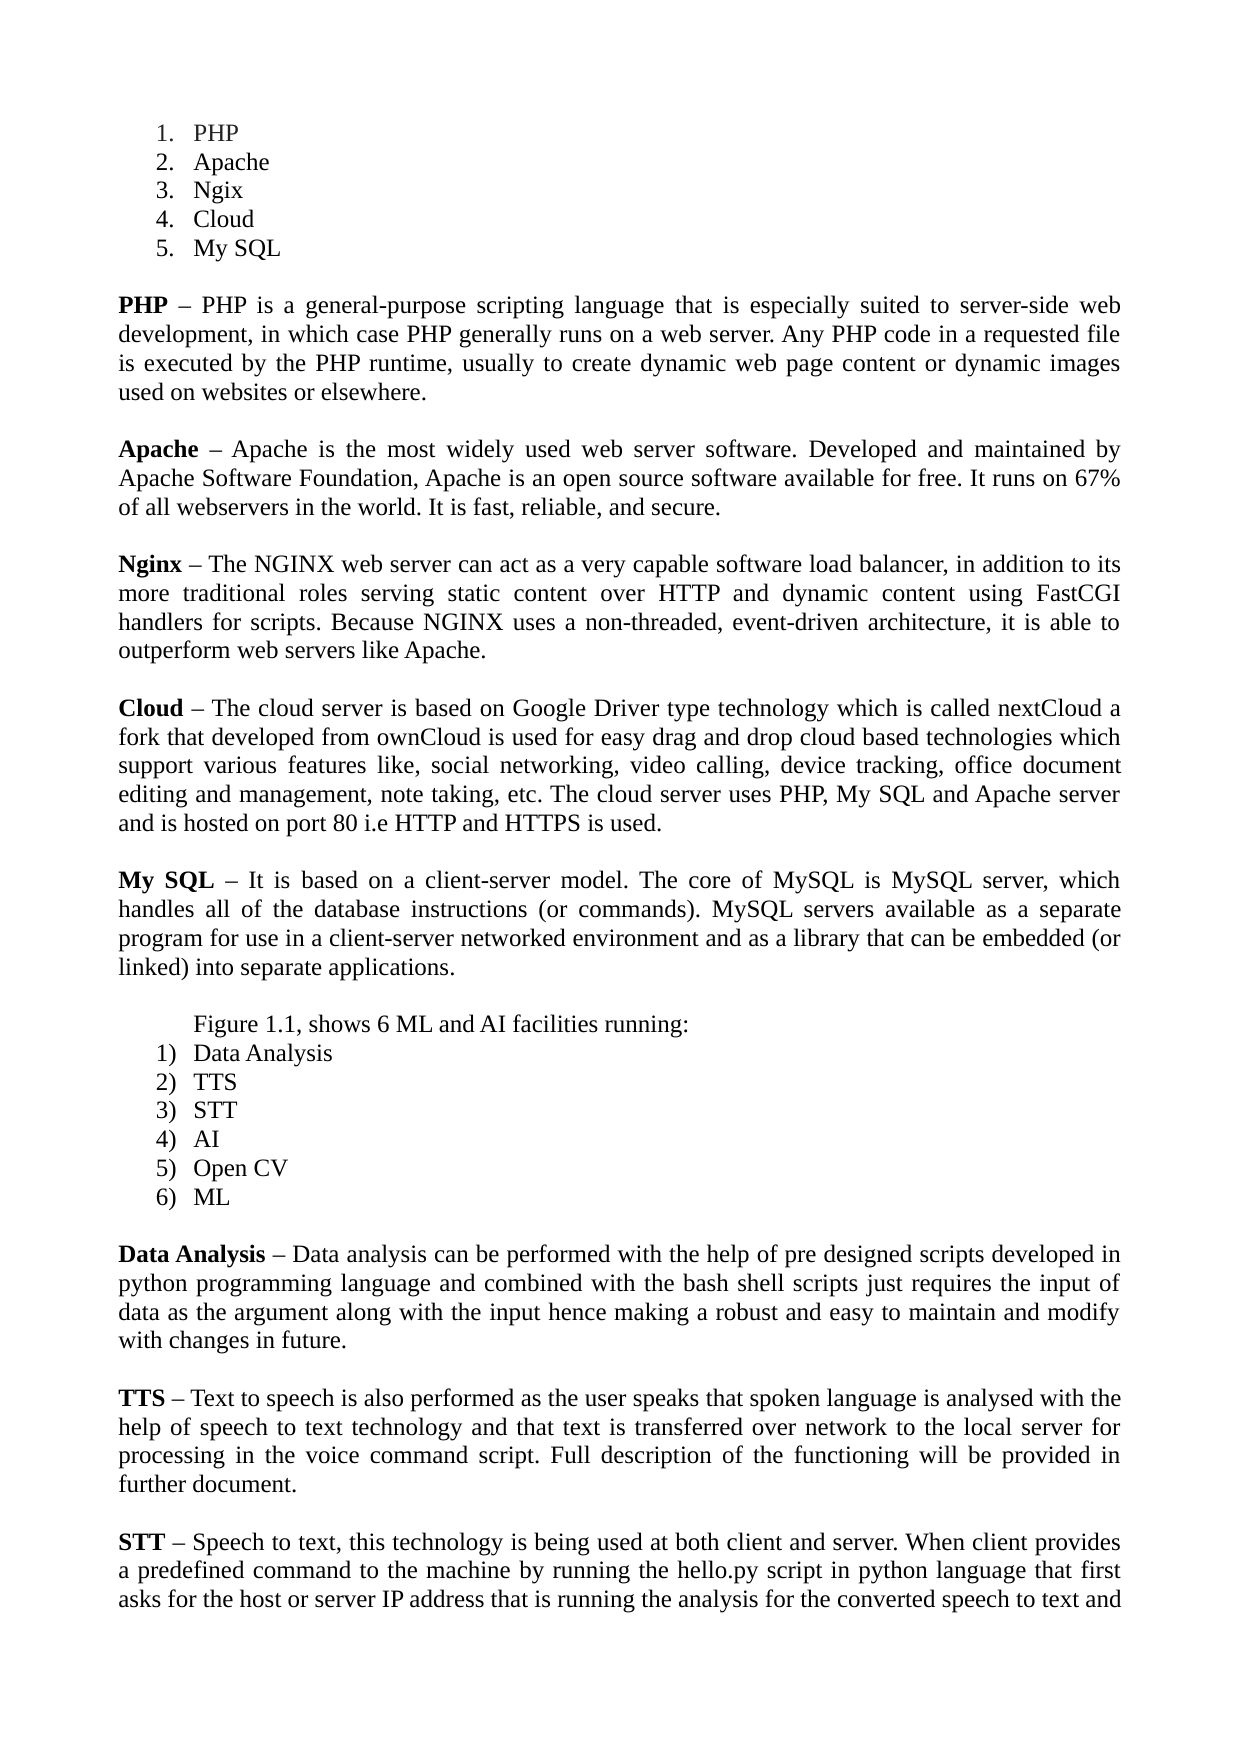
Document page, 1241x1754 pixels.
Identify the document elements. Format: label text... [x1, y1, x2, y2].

text TTS – Text to speech is also performed as the user speaks that spoken language is analysed with the help of speech to text technology and that text is transferred over network to the local server for processing in the voice command script. Full description of the functioning will be provided in further document. [118, 1383, 1122, 1498]
list STT [156, 1096, 1122, 1124]
list PHP [156, 118, 1122, 147]
list Ngix [156, 176, 1122, 204]
list AI [156, 1124, 1122, 1153]
text Figure 1.1, shows 6 ML and AI facilities running: [118, 1009, 1122, 1038]
list ML [156, 1182, 1122, 1211]
text STT – Speech to text, this technology is being used at both client and server. When client provides a predefined command to the machine by running the hello.py script in python language that first asks for the host or server IP address that is running the analysis for the converted speech to text and [118, 1527, 1122, 1613]
list Cloud [156, 204, 1122, 233]
text Nginx – The NGINX web server can act as a very capable software load balancer, in addition to its more traditional roles serving static content over HTTP and dynamic content using FastCGI handlers for scripts. Because NGINX uses a non-threaded, event-driven architecture, it is able to outperform web servers like Apache. [118, 549, 1122, 664]
text Cloud – The cloud server is based on Google Driver type technology which is called nextCloud a fork that developed from ownCloud is used for easy drag and drop cloud based technologies which support various features like, social networking, video calling, device tracking, office document editing and management, note taking, etc. The cloud server uses PHP, My SQL and Apache server and is hosted on port 80 i.e HTTP and HTTPS is used. [118, 693, 1122, 837]
list Apache [156, 147, 1122, 176]
list Data Analysis [156, 1038, 1122, 1067]
list TTS [156, 1067, 1122, 1096]
list Open CV [156, 1153, 1122, 1182]
text My SQL – It is based on a client-server model. The core of MySQL is MySQL server, which handles all of the database instructions (or commands). MySQL servers available as a separate program for use in a client-server networked environment and as a library that can be embedded (or linked) into separate applications. [118, 866, 1122, 981]
text Apache – Apache is the most widely used web server software. Developed and maintained by Apache Software Foundation, Apache is an open source software available for free. It runs on 67% of all webservers in the world. It is fast, reliable, and secure. [118, 434, 1122, 521]
text PHP – PHP is a general-purpose scripting language that is especially suited to server-side web development, in which case PHP generally runs on a web server. Any PHP code in a requested file is executed by the PHP runtime, usually to create dynamic web page content or dynamic images used on websites or elsewhere. [118, 291, 1122, 406]
list My SQL [156, 233, 1122, 262]
text Data Analysis – Data analysis can be performed with the help of pre designed scripts developed in python programming language and combined with the bash shell scripts just requires the input of data as the argument along with the input hence making a robust and easy to maintain and modify with changes in future. [118, 1239, 1122, 1354]
